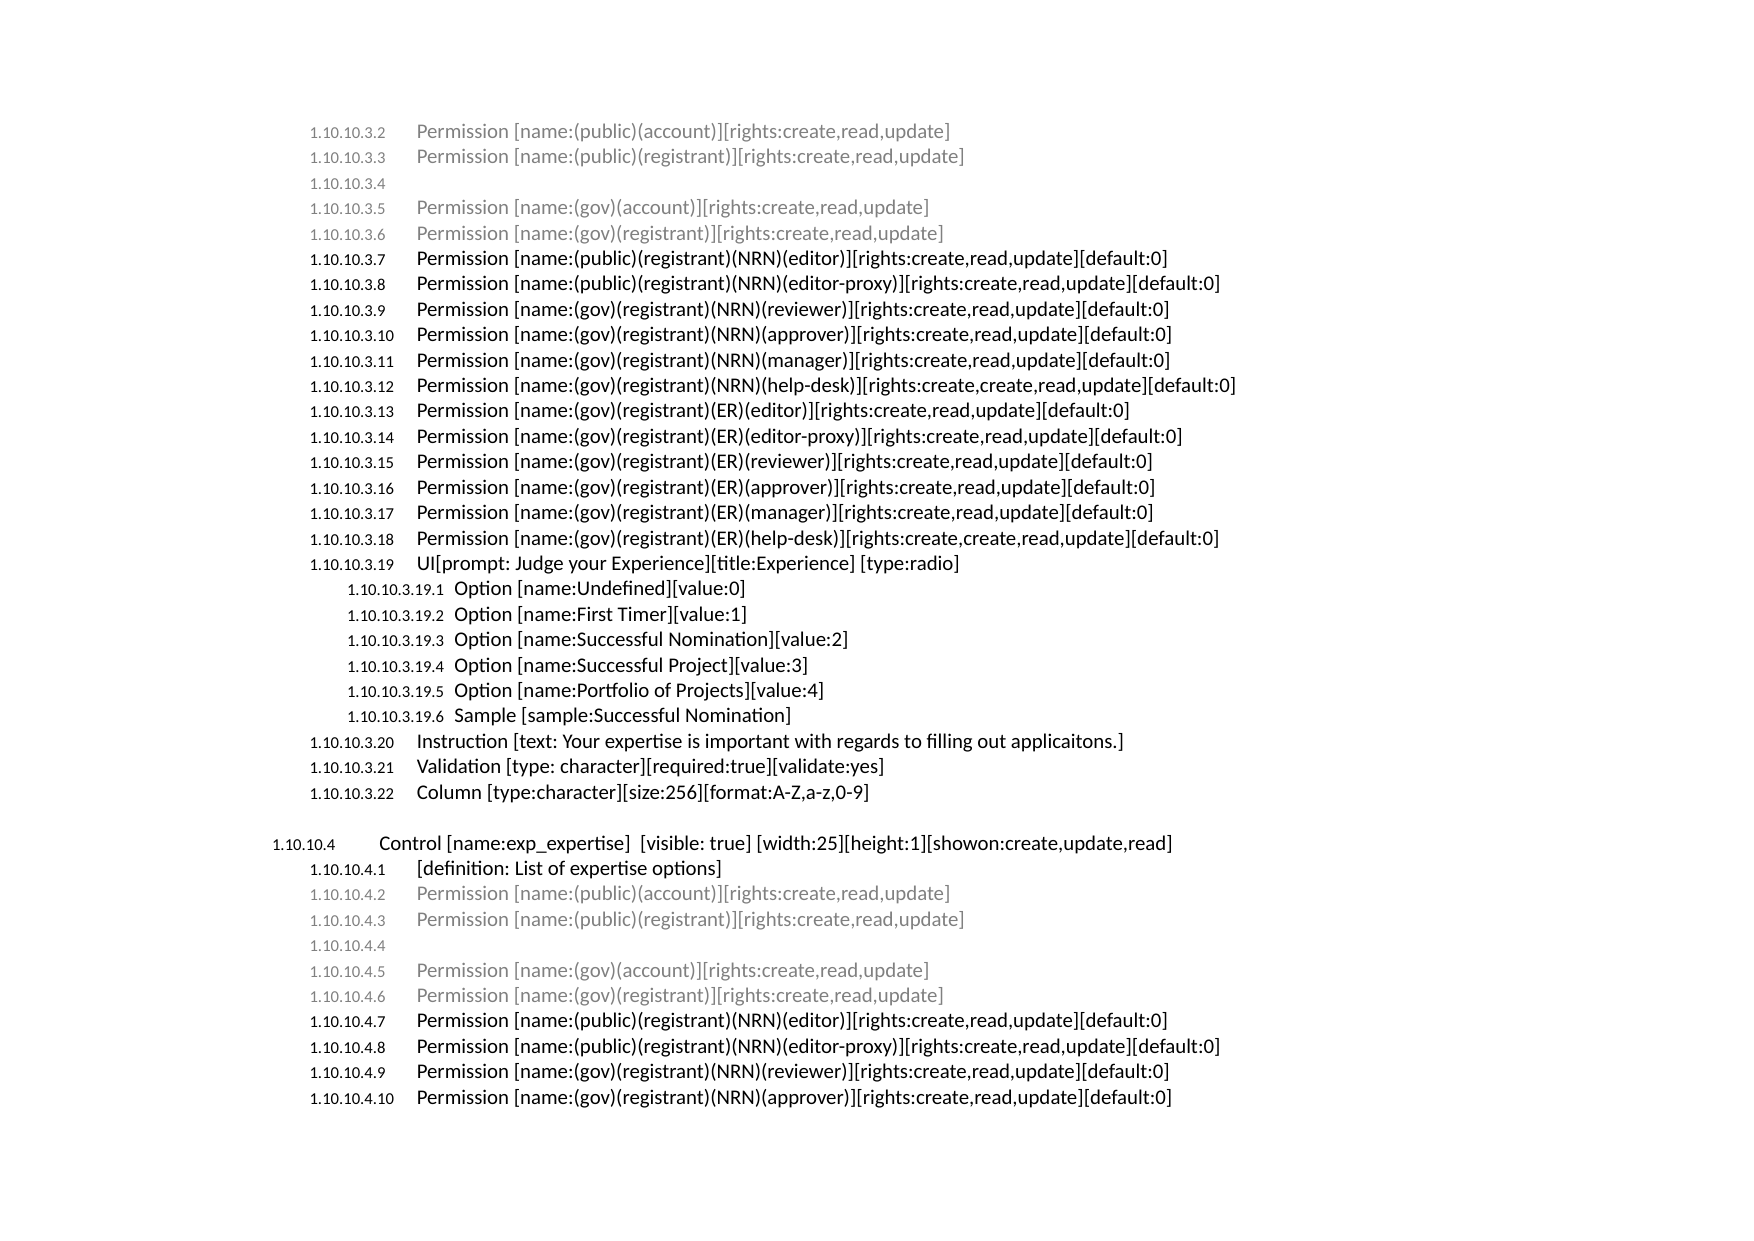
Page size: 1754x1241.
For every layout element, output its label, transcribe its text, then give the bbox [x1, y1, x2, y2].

list Permission [name:(gov)(registrant)][rights:create,read,update] [306, 220, 1636, 245]
list Control [name:exp_expertise] [visible: true] [width:25][height:1][showon:create,update,read] [268, 830, 1636, 855]
list Permission [name:(public)(registrant)(NRN)(editor)][rights:create,read,update][default:0] [306, 245, 1636, 271]
list Option [name:Undefined][value:0] [343, 576, 1636, 601]
list Permission [name:(gov)(registrant)(ER)(approver)][rights:create,read,update][default:0] [306, 474, 1636, 499]
list Permission [name:(public)(registrant)(NRN)(editor-proxy)][rights:create,read,update][default:0] [306, 1033, 1636, 1058]
list Permission [name:(public)(registrant)][rights:create,read,update] [306, 906, 1636, 931]
list Permission [name:(gov)(registrant)(NRN)(reviewer)][rights:create,read,update][default:0] [306, 296, 1636, 321]
list Permission [name:(gov)(registrant)(ER)(help-desk)][rights:create,create,read,update][default:0] [306, 525, 1636, 550]
list [definition: List of expertise options] [306, 855, 1636, 881]
list Instruction [text: Your expertise is important with regards to filling out applicaitons.] [306, 728, 1636, 753]
list Permission [name:(gov)(registrant)(NRN)(help-desk)][rights:create,create,read,update][default:0] [306, 372, 1636, 398]
list Permission [name:(public)(account)][rights:create,read,update] [306, 881, 1636, 906]
list Permission [name:(gov)(registrant)(ER)(editor)][rights:create,read,update][default:0] [306, 398, 1636, 423]
list Permission [name:(public)(registrant)][rights:create,read,update] [306, 143, 1636, 169]
list Permission [name:(public)(registrant)(NRN)(editor)][rights:create,read,update][default:0] [306, 1008, 1636, 1033]
list Permission [name:(gov)(registrant)(ER)(editor-proxy)][rights:create,read,update][default:0] [306, 423, 1636, 448]
list Permission [name:(public)(account)][rights:create,read,update] [306, 118, 1636, 143]
list Permission [name:(gov)(registrant)(NRN)(approver)][rights:create,read,update][default:0] [306, 321, 1636, 347]
list Permission [name:(gov)(registrant)(NRN)(manager)][rights:create,read,update][default:0] [306, 347, 1636, 372]
list Permission [name:(gov)(registrant)(ER)(manager)][rights:create,read,update][default:0] [306, 499, 1636, 525]
list Validation [type: character][required:true][validate:yes] [306, 753, 1636, 779]
list Permission [name:(gov)(registrant)(NRN)(reviewer)][rights:create,read,update][default:0] [306, 1058, 1636, 1084]
list UI[prompt: Judge your Experience][title:Experience] [type:radio] [306, 550, 1636, 576]
list Column [type:character][size:256][format:A-Z,a-z,0-9] [306, 779, 1636, 804]
list Option [name:Portfolio of Projects][value:4] [343, 677, 1636, 703]
list Permission [name:(public)(registrant)(NRN)(editor-proxy)][rights:create,read,update][default:0] [306, 271, 1636, 296]
list Permission [name:(gov)(account)][rights:create,read,update] [306, 957, 1636, 982]
list Permission [name:(gov)(registrant)][rights:create,read,update] [306, 982, 1636, 1008]
list Sample [sample:Successful Nomination] [343, 703, 1636, 728]
list Option [name:Successful Nomination][value:2] [343, 626, 1636, 652]
list Option [name:First Timer][value:1] [343, 601, 1636, 626]
list Permission [name:(gov)(registrant)(ER)(reviewer)][rights:create,read,update][default:0] [306, 448, 1636, 474]
list Permission [name:(gov)(account)][rights:create,read,update] [306, 194, 1636, 220]
list Permission [name:(gov)(registrant)(NRN)(approver)][rights:create,read,update][default:0] [306, 1084, 1636, 1109]
list Option [name:Successful Project][value:3] [343, 652, 1636, 677]
